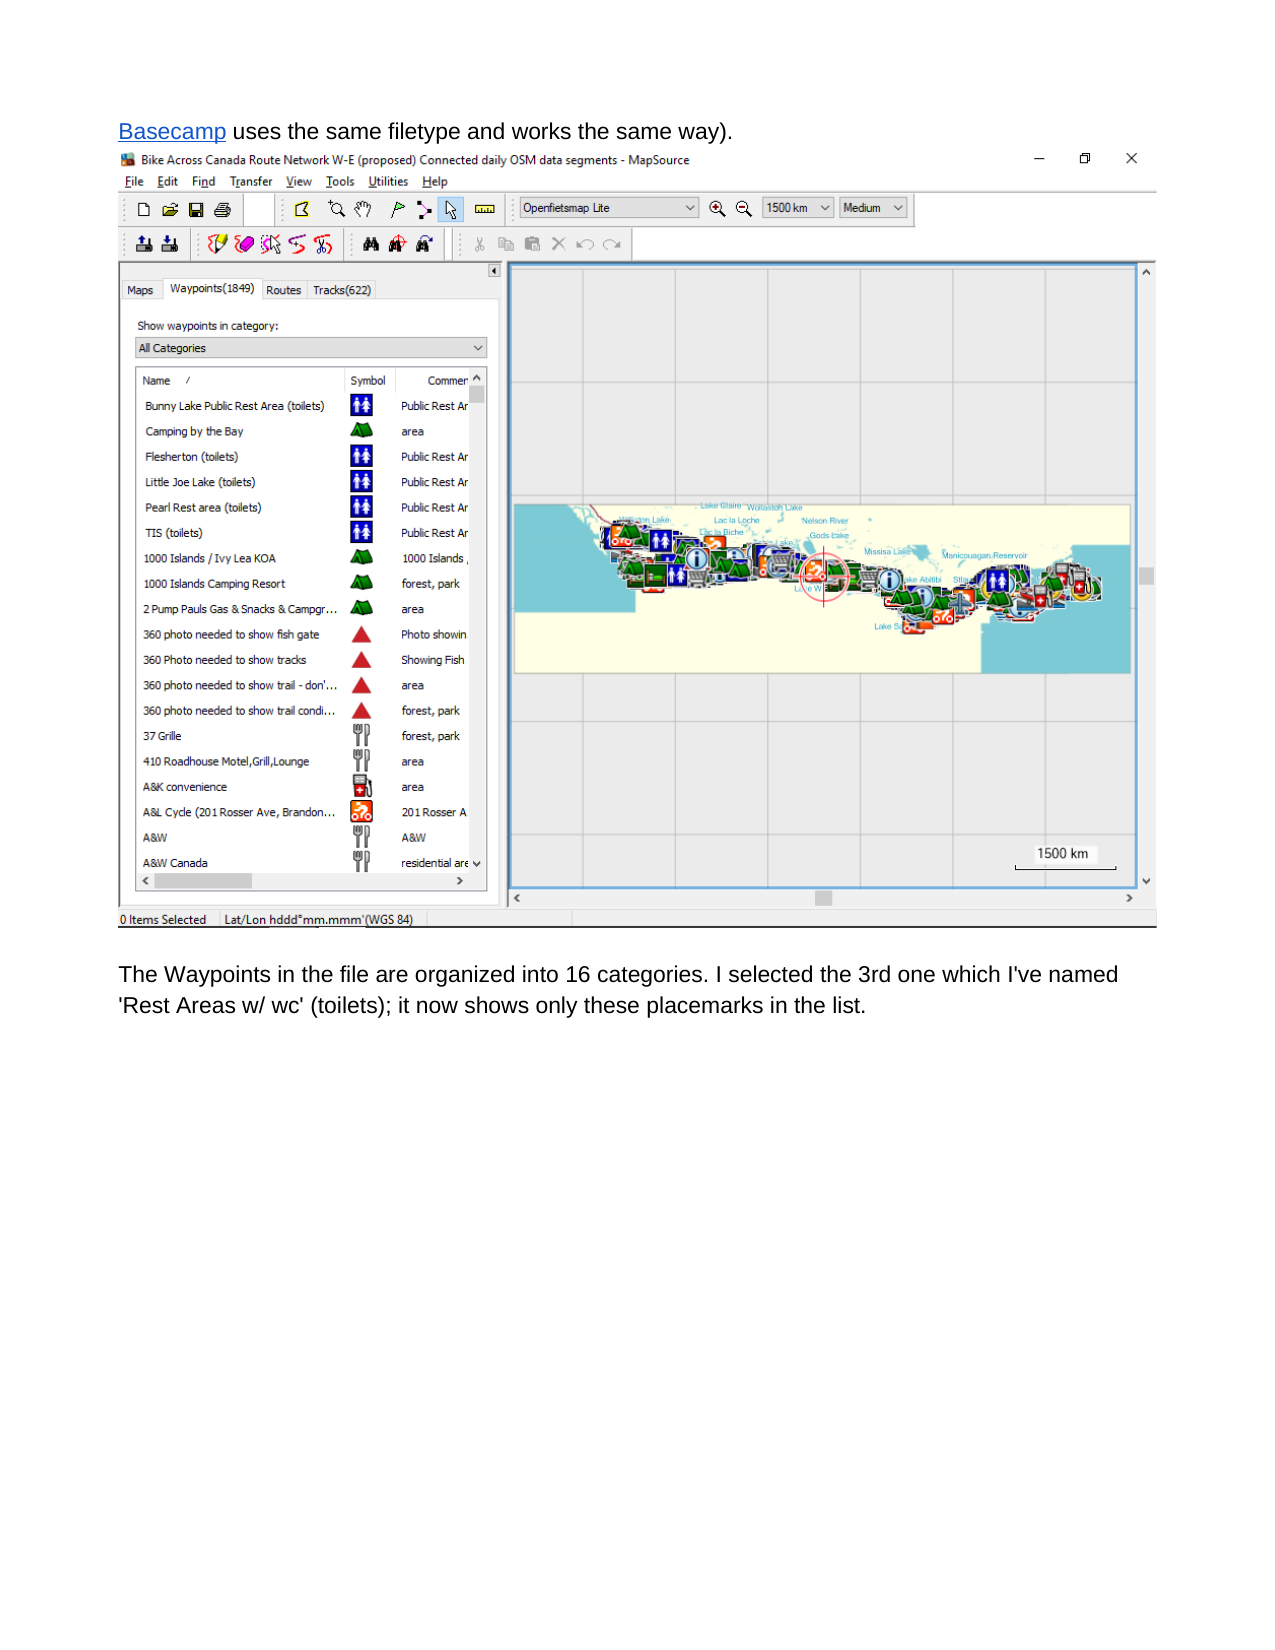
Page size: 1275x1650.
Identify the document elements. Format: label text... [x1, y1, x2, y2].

text The Waypoints in the file are organized into 16 categories. I selected the 3rd one which I've named 'Rest Areas w/ wc' (toilets); it now shows only these placemarks in the list. [118, 961, 1157, 1018]
picture [118, 148, 1157, 928]
text Basecamp uses the same filetype and works the same way). [118, 118, 1157, 148]
